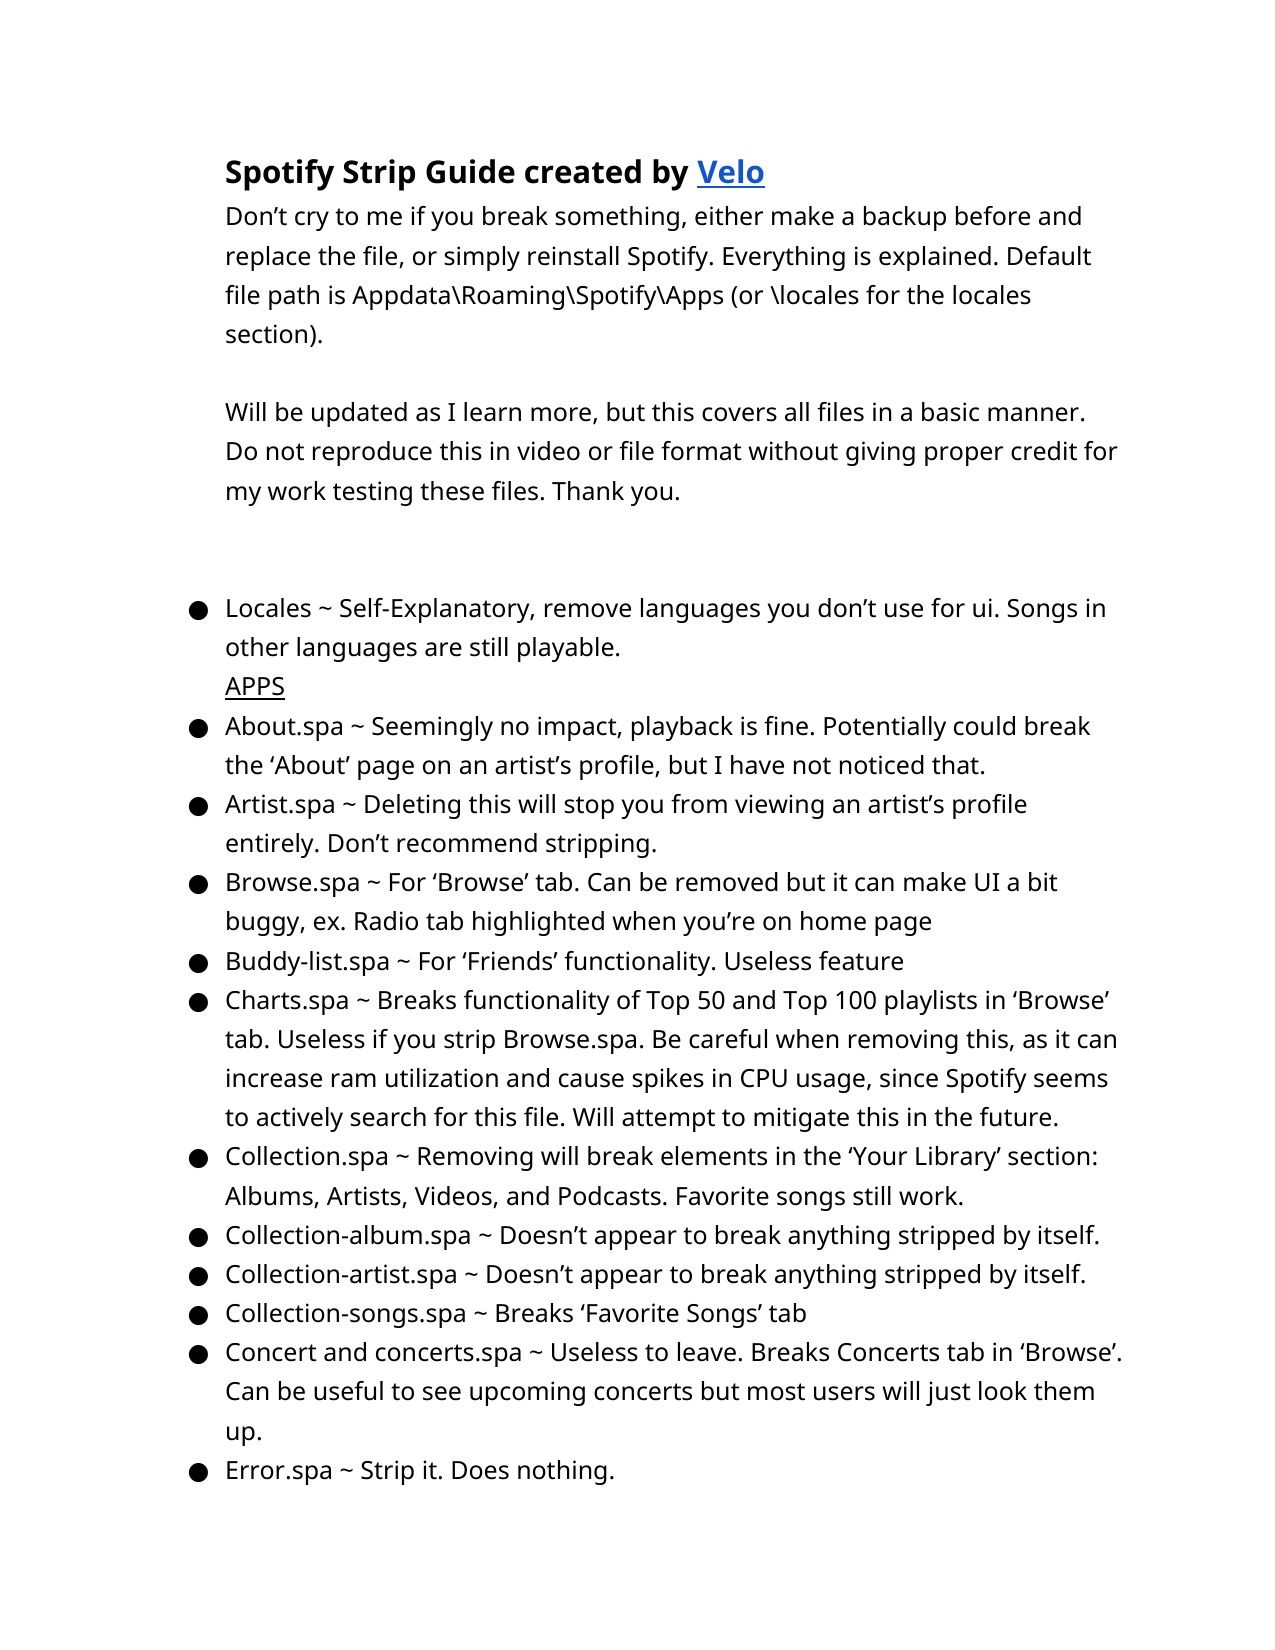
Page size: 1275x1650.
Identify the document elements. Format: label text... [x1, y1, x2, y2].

text Don’t cry to me if you break something, either make a backup before and replace the file, or simply reinstall Spotify. Everything is explained. Default file path is Appdata\Roaming\Spotify\Apps (or \locales for the locales section). [225, 199, 1125, 351]
list Concert and concerts.spa ~ Useless to leave. Breaks Concerts tab in ‘Browse’. Can be useful to see upcoming concerts but most users will just look them up. [187, 1335, 1125, 1447]
list About.spa ~ Seemingly no impact, playback is fine. Potentially could break the ‘About’ page on an artist’s profile, but I have not noticed that. [187, 708, 1125, 781]
list Error.spa ~ Strip it. Does nothing. [187, 1452, 1125, 1486]
text Will be updated as I learn more, but this covers all files in a basic manner. Do not reproduce this in video or file format without giving proper credit for my work testing these files. Thank you. [225, 395, 1125, 507]
list Browse.spa ~ For ‘Browse’ tab. Can be removed but it can make UI a bit buggy, ex. Radio tab highlighted when you’re on home page [187, 865, 1125, 938]
list Artist.spa ~ Deleting this will stop you from viewing an artist’s profile entirely. Don’t recommend stripping. [187, 786, 1125, 860]
list Collection-artist.spa ~ Doesn’t appear to break anything stripped by itself. [187, 1256, 1125, 1291]
text APPS [225, 669, 1125, 703]
list Buddy-list.spa ~ For ‘Friends’ functionality. Useless feature [187, 943, 1125, 977]
text Spotify Strip Guide created by Velo [225, 150, 1125, 193]
list Collection-album.spa ~ Doesn’t appear to break anything stripped by itself. [187, 1217, 1125, 1251]
list Collection.spa ~ Removing will break elements in the ‘Your Library’ section: Albums, Artists, Videos, and Podcasts. Favorite songs still work. [187, 1139, 1125, 1212]
list Collection-songs.spa ~ Breaks ‘Favorite Songs’ tab [187, 1296, 1125, 1330]
list Locales ~ Self-Explanatory, remove languages you don’t use for ui. Songs in other languages are still playable. [187, 591, 1125, 664]
list Charts.spa ~ Breaks functionality of Top 50 and Top 100 playlists in ‘Browse’ tab. Useless if you strip Browse.spa. Be careful when removing this, as it can increase ram utilization and cause spikes in CPU usage, since Spotify seems to actively search for this file. Will attempt to mitigate this in the future. [187, 982, 1125, 1134]
